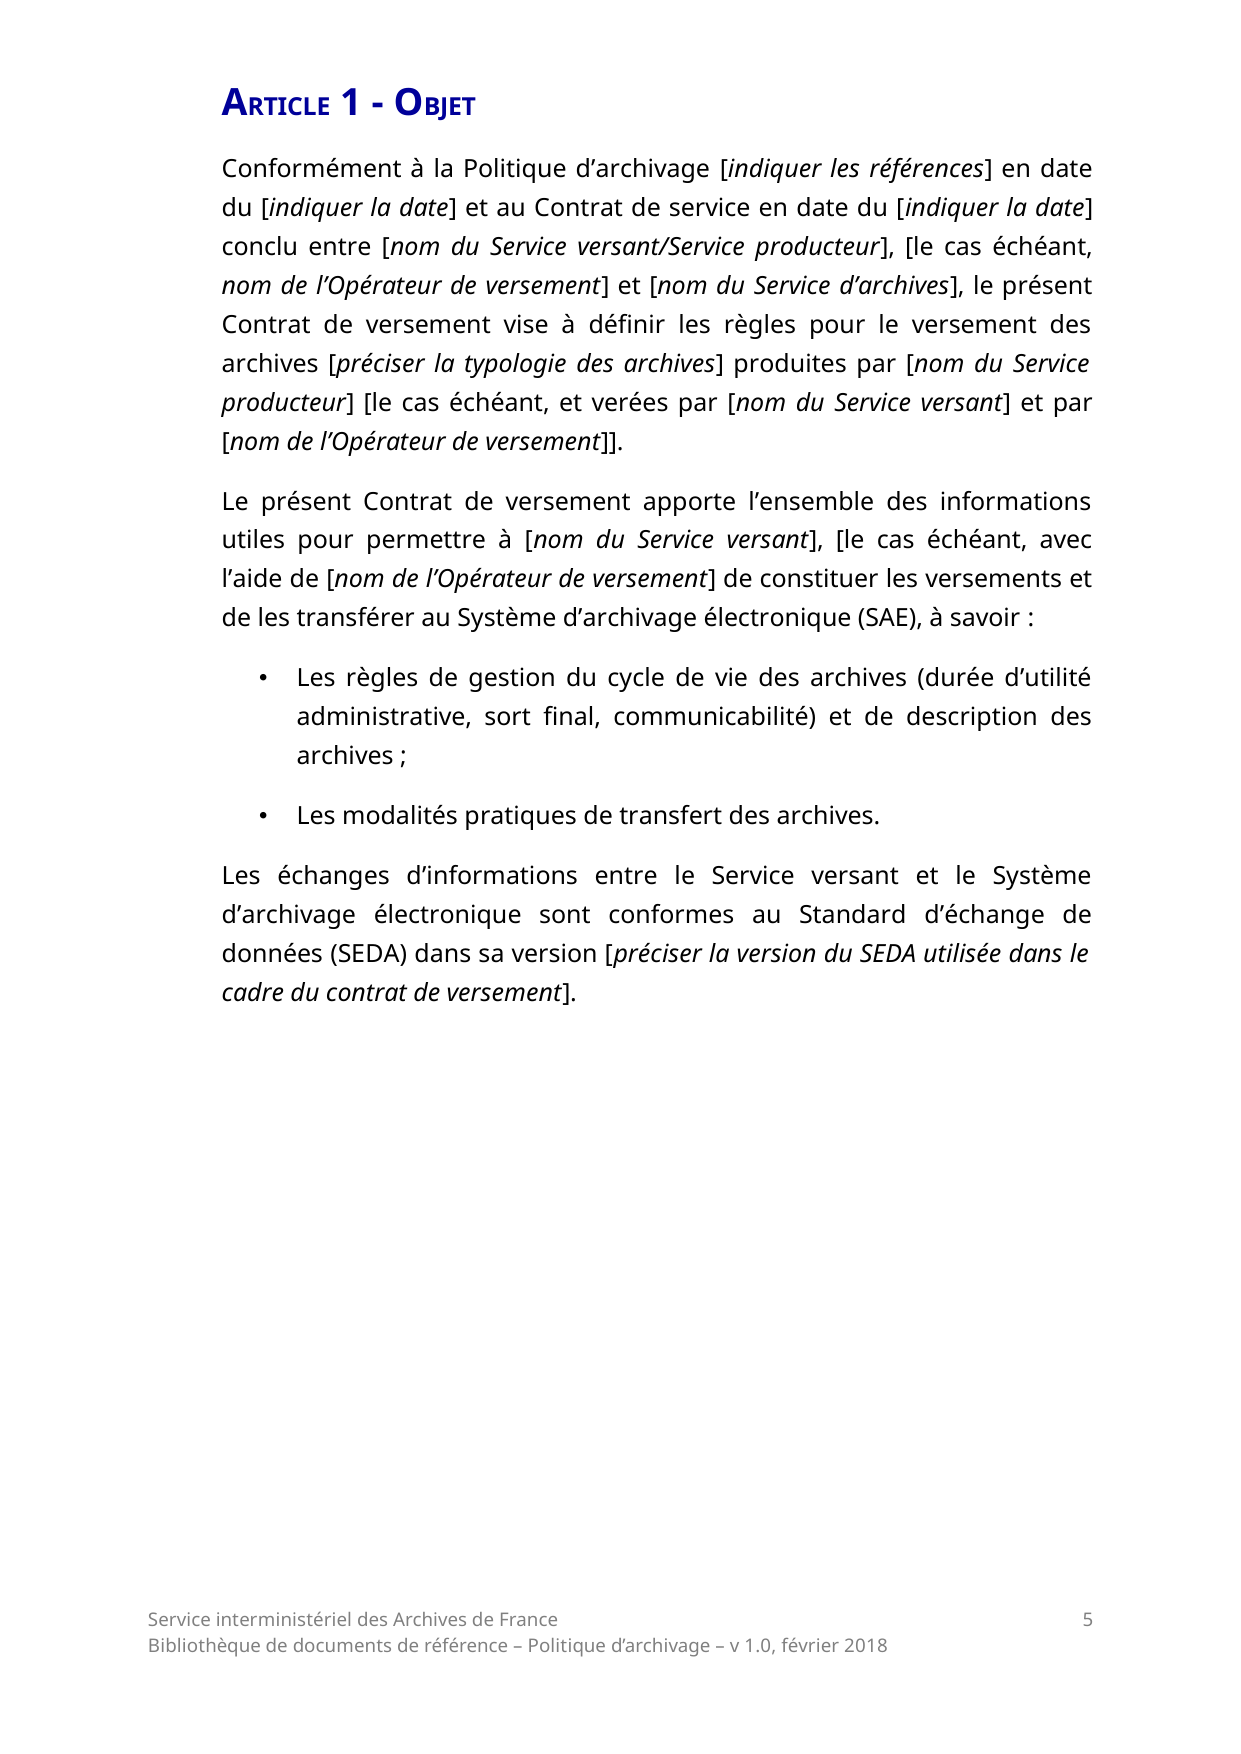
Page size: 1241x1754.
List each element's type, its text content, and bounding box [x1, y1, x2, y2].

text Conformément à la Politique d’archivage [indiquer les références] en date du [indiquer la date] et au Contrat de service en date du [indiquer la date] conclu entre [nom du Service versant/Service producteur], [le cas échéant, nom de l’Opérateur de versement] et [nom du Service d’archives], le présent Contrat de versement vise à définir les règles pour le versement des archives [préciser la typologie des archives] produites par [nom du Service producteur] [le cas échéant, et verées par [nom du Service versant] et par [nom de l’Opérateur de versement]]. [221, 151, 1093, 458]
subtitle Article 1 - Objet [221, 75, 1093, 126]
list Les modalités pratiques de transfert des archives. [259, 798, 1093, 832]
text Les échanges d’informations entre le Service versant et le Système d’archivage électronique sont conformes au Standard d’échange de données (SEDA) dans sa version [préciser la version du SEDA utilisée dans le cadre du contrat de versement]. [221, 858, 1093, 1008]
list Les règles de gestion du cycle de vie des archives (durée d’utilité administrative, sort final, communicabilité) et de description des archives ; [259, 660, 1093, 772]
text Le présent Contrat de versement apporte l’ensemble des informations utiles pour permettre à [nom du Service versant], [le cas échéant, avec l’aide de [nom de l’Opérateur de versement] de constituer les versements et de les transférer au Système d’archivage électronique (SAE), à savoir : [221, 483, 1093, 634]
